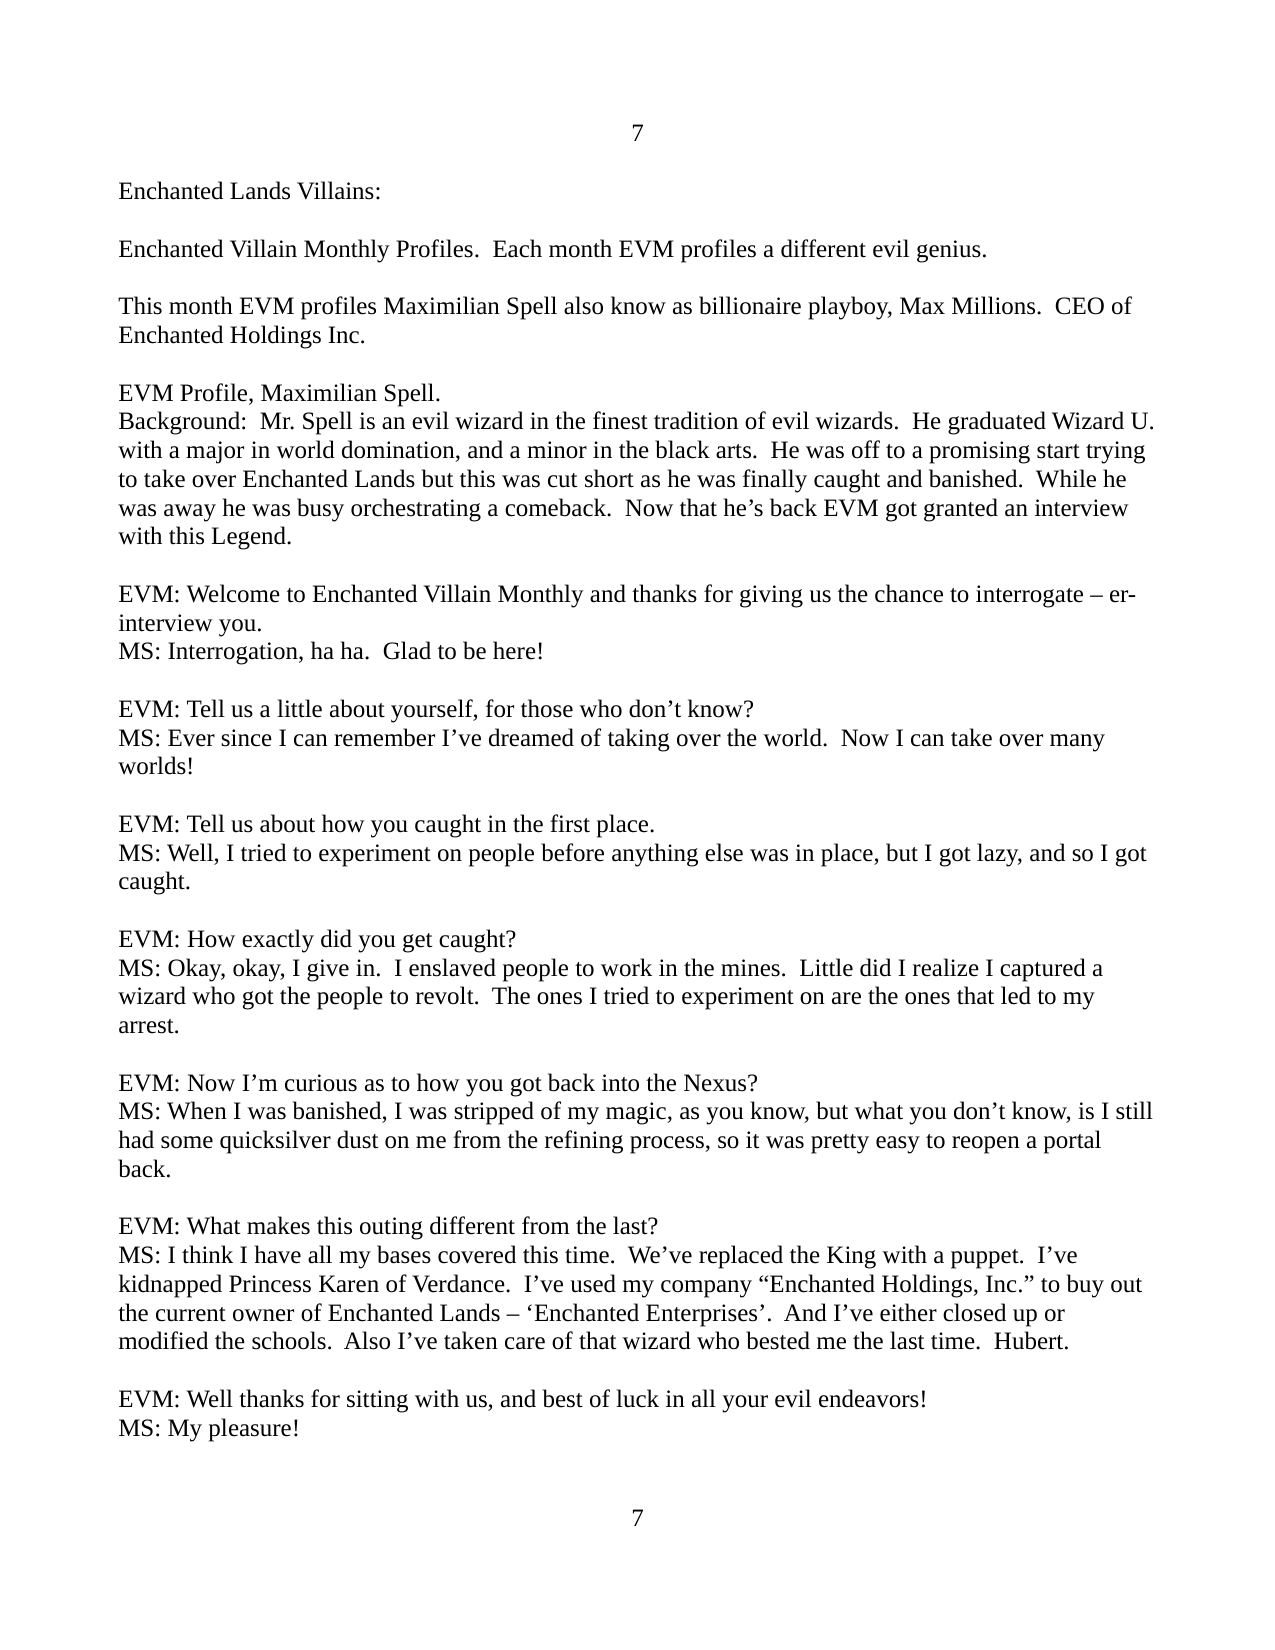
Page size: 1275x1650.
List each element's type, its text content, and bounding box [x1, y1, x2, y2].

text This month EVM profiles Maximilian Spell also know as billionaire playboy, Max Millions. CEO of Enchanted Holdings Inc. [118, 291, 1157, 349]
text EVM: Tell us a little about yourself, for those who don’t know? [118, 694, 1157, 723]
text MS: Ever since I can remember I’ve dreamed of taking over the world. Now I can take over many worlds! [118, 723, 1157, 780]
text Enchanted Lands Villains: [118, 176, 1157, 205]
text MS: When I was banished, I was stripped of my magic, as you know, but what you don’t know, is I still had some quicksilver dust on me from the refining process, so it was pretty easy to reopen a portal back. [118, 1096, 1157, 1183]
text EVM: Now I’m curious as to how you got back into the Nexus? [118, 1068, 1157, 1096]
text EVM: Tell us about how you caught in the first place. [118, 809, 1157, 838]
text MS: Well, I tried to experiment on people before anything else was in place, but I got lazy, and so I got caught. [118, 838, 1157, 895]
text EVM: What makes this outing different from the last? [118, 1211, 1157, 1240]
text Enchanted Villain Monthly Profiles. Each month EVM profiles a different evil genius. [118, 234, 1157, 263]
text EVM: How exactly did you get caught? [118, 924, 1157, 953]
text EVM: Welcome to Enchanted Villain Monthly and thanks for giving us the chance to interrogate – er- interview you. [118, 579, 1157, 636]
text MS: I think I have all my bases covered this time. We’ve replaced the King with a puppet. I’ve kidnapped Princess Karen of Verdance. I’ve used my company “Enchanted Holdings, Inc.” to buy out the current owner of Enchanted Lands – ‘Enchanted Enterprises’. And I’ve either closed up or modified the schools. Also I’ve taken care of that wizard who bested me the last time. Hubert. [118, 1240, 1157, 1355]
text Background: Mr. Spell is an evil wizard in the finest tradition of evil wizards. He graduated Wizard U. with a major in world domination, and a minor in the black arts. He was off to a promising start trying to take over Enchanted Lands but this was cut short as he was finally caught and banished. While he was away he was busy orchestrating a comeback. Now that he’s back EVM got granted an interview with this Legend. [118, 406, 1157, 550]
text MS: Interrogation, ha ha. Glad to be here! [118, 636, 1157, 665]
text MS: My pleasure! [118, 1413, 1157, 1441]
text MS: Okay, okay, I give in. I enslaved people to work in the mines. Little did I realize I captured a wizard who got the people to revolt. The ones I tried to experiment on are the ones that led to my arrest. [118, 953, 1157, 1039]
text EVM: Well thanks for sitting with us, and best of luck in all your evil endeavors! [118, 1384, 1157, 1413]
text EVM Profile, Maximilian Spell. [118, 378, 1157, 406]
